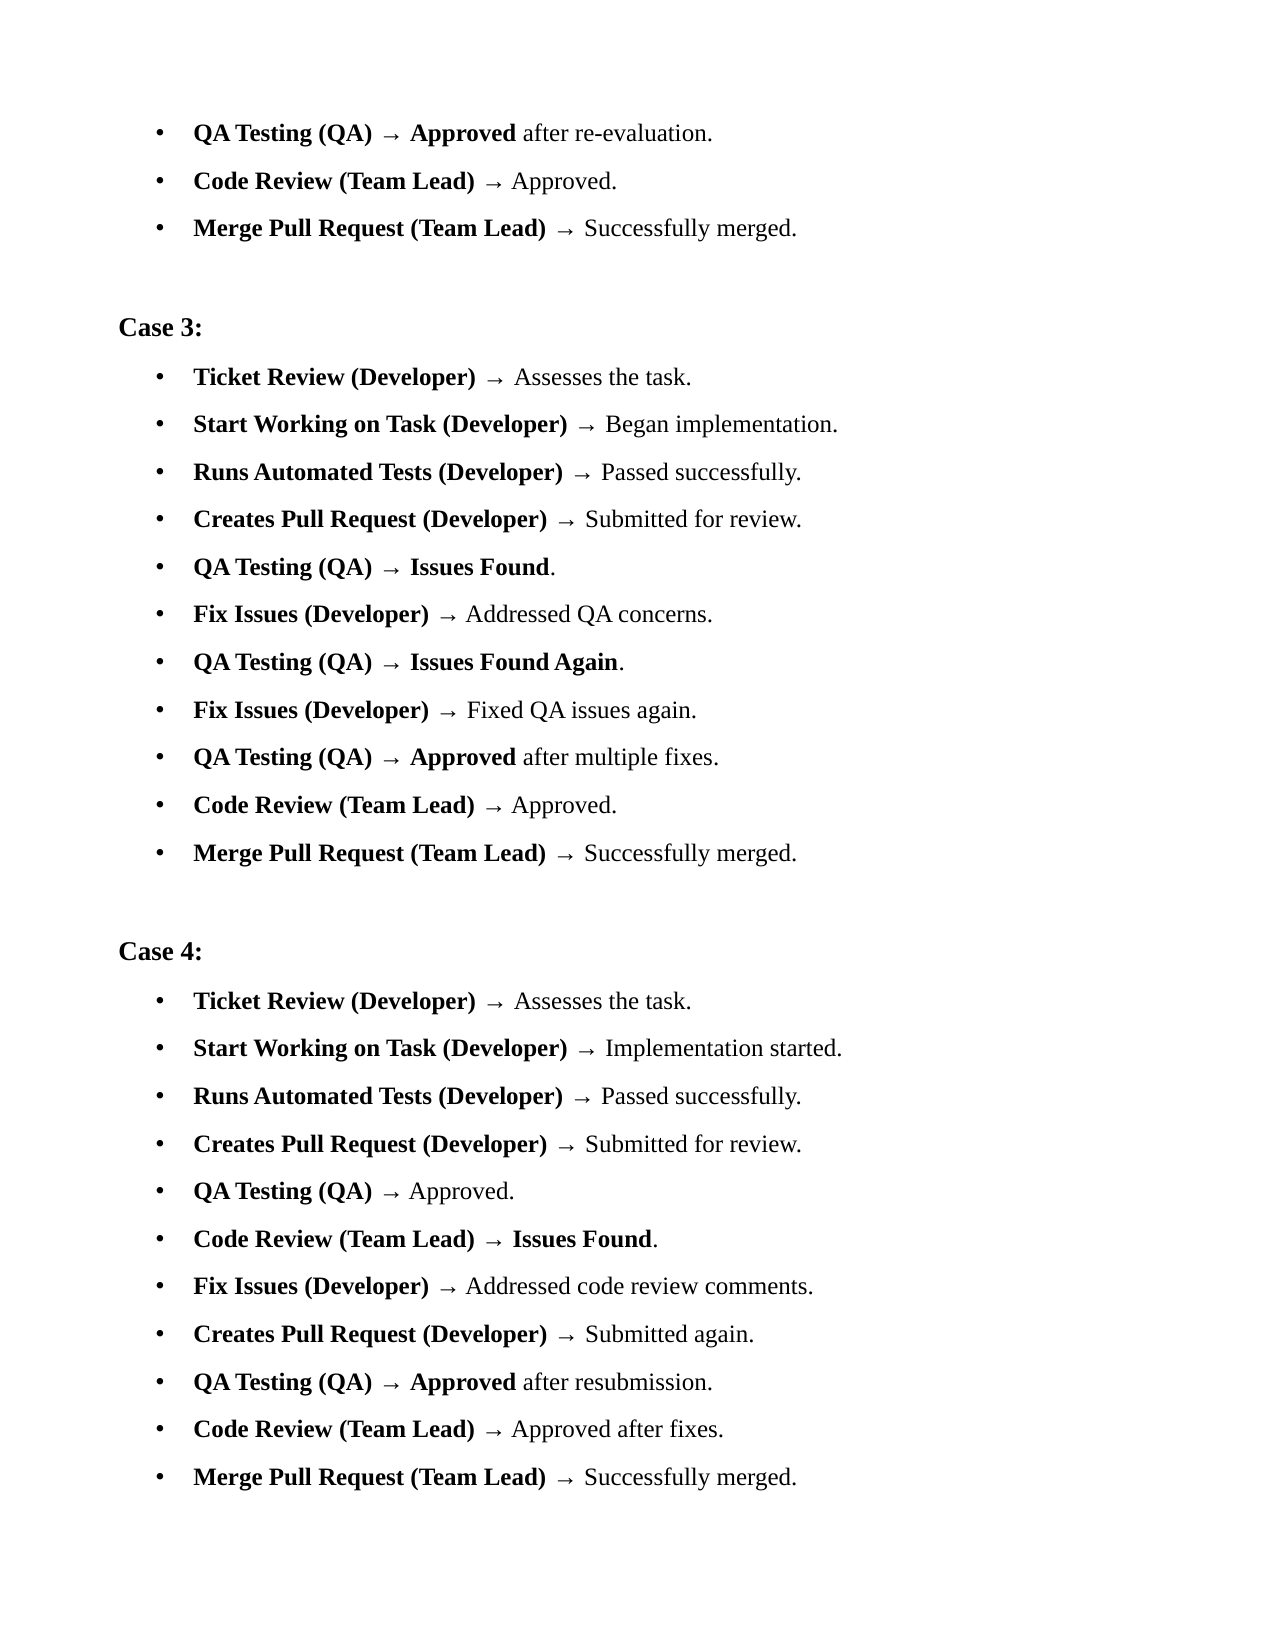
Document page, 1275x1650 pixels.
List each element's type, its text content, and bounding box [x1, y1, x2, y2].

list Code Review (Team Lead) → Approved. [156, 166, 1157, 194]
list Code Review (Team Lead) → Approved after fixes. [156, 1414, 1157, 1443]
list Merge Pull Request (Team Lead) → Successfully merged. [156, 213, 1157, 242]
list Runs Automated Tests (Developer) → Passed successfully. [156, 1081, 1157, 1110]
list Fix Issues (Developer) → Fixed QA issues again. [156, 695, 1157, 723]
list Start Working on Task (Developer) → Implementation started. [156, 1033, 1157, 1062]
list QA Testing (QA) → Approved after re-evaluation. [156, 118, 1157, 147]
list Fix Issues (Developer) → Addressed QA concerns. [156, 599, 1157, 628]
list Start Working on Task (Developer) → Began implementation. [156, 409, 1157, 438]
list Creates Pull Request (Developer) → Submitted for review. [156, 504, 1157, 533]
list Code Review (Team Lead) → Issues Found. [156, 1224, 1157, 1253]
list Creates Pull Request (Developer) → Submitted again. [156, 1319, 1157, 1348]
list QA Testing (QA) → Issues Found. [156, 552, 1157, 581]
list Merge Pull Request (Team Lead) → Successfully merged. [156, 838, 1157, 866]
list Merge Pull Request (Team Lead) → Successfully merged. [156, 1462, 1157, 1491]
list QA Testing (QA) → Approved. [156, 1176, 1157, 1205]
list Fix Issues (Developer) → Addressed code review comments. [156, 1271, 1157, 1300]
list Creates Pull Request (Developer) → Submitted for review. [156, 1129, 1157, 1157]
list QA Testing (QA) → Approved after resubmission. [156, 1367, 1157, 1395]
text Case 3: [118, 311, 1157, 342]
list QA Testing (QA) → Approved after multiple fixes. [156, 742, 1157, 771]
list Runs Automated Tests (Developer) → Passed successfully. [156, 457, 1157, 486]
list Ticket Review (Developer) → Assesses the task. [156, 986, 1157, 1014]
list Ticket Review (Developer) → Assesses the task. [156, 362, 1157, 390]
list QA Testing (QA) → Issues Found Again. [156, 647, 1157, 676]
list Code Review (Team Lead) → Approved. [156, 790, 1157, 819]
text Case 4: [118, 936, 1157, 967]
